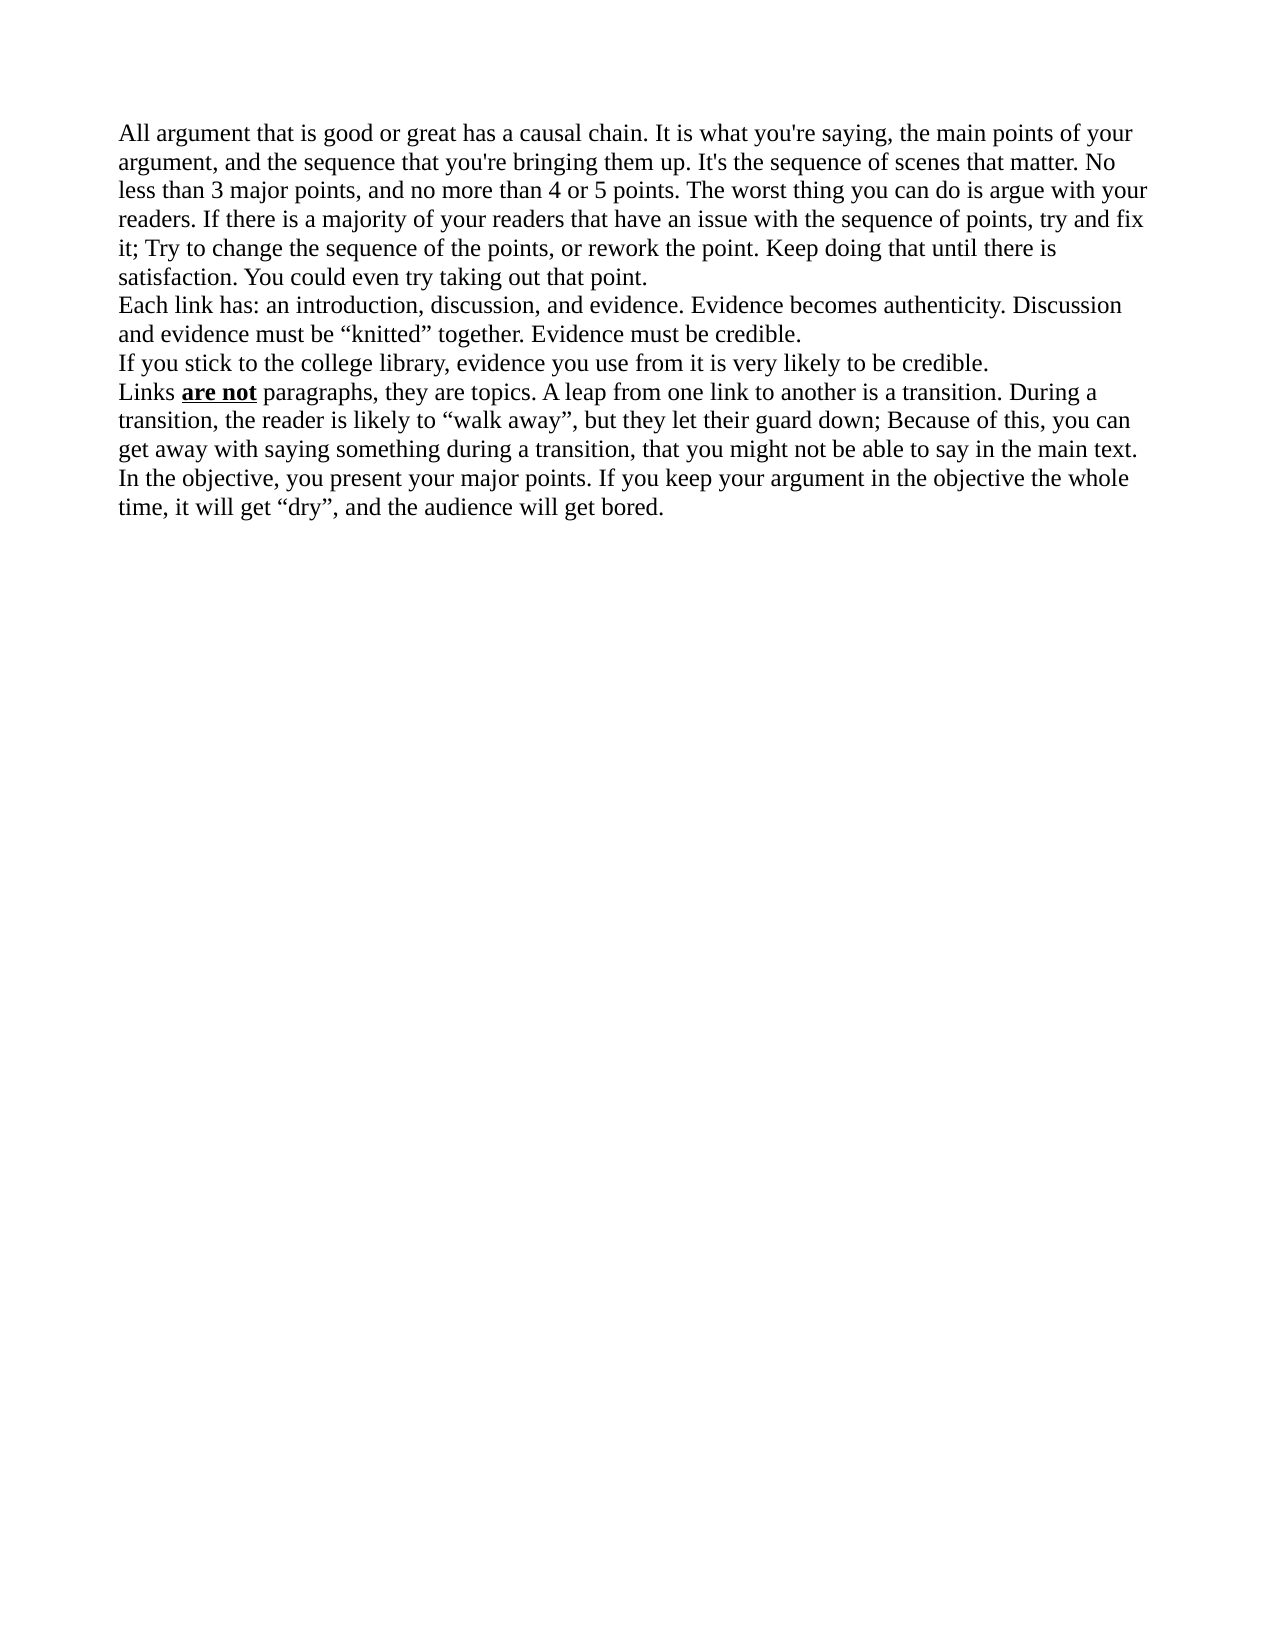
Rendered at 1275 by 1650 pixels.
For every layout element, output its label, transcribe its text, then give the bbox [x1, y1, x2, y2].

text If you stick to the college library, evidence you use from it is very likely to be credible. [118, 348, 1157, 377]
text In the objective, you present your major points. If you keep your argument in the objective the whole time, it will get “dry”, and the audience will get bored. [118, 463, 1157, 521]
text Links are not paragraphs, they are topics. A leap from one link to another is a transition. During a transition, the reader is likely to “walk away”, but they let their guard down; Because of this, you can get away with saying something during a transition, that you might not be able to say in the main text. [118, 377, 1157, 463]
text Each link has: an introduction, discussion, and evidence. Evidence becomes authenticity. Discussion and evidence must be “knitted” together. Evidence must be credible. [118, 291, 1157, 348]
text All argument that is good or great has a causal chain. It is what you're saying, the main points of your argument, and the sequence that you're bringing them up. It's the sequence of scenes that matter. No less than 3 major points, and no more than 4 or 5 points. The worst thing you can do is argue with your readers. If there is a majority of your readers that have an issue with the sequence of points, try and fix it; Try to change the sequence of the points, or rework the point. Keep doing that until there is satisfaction. You could even try taking out that point. [118, 118, 1157, 291]
